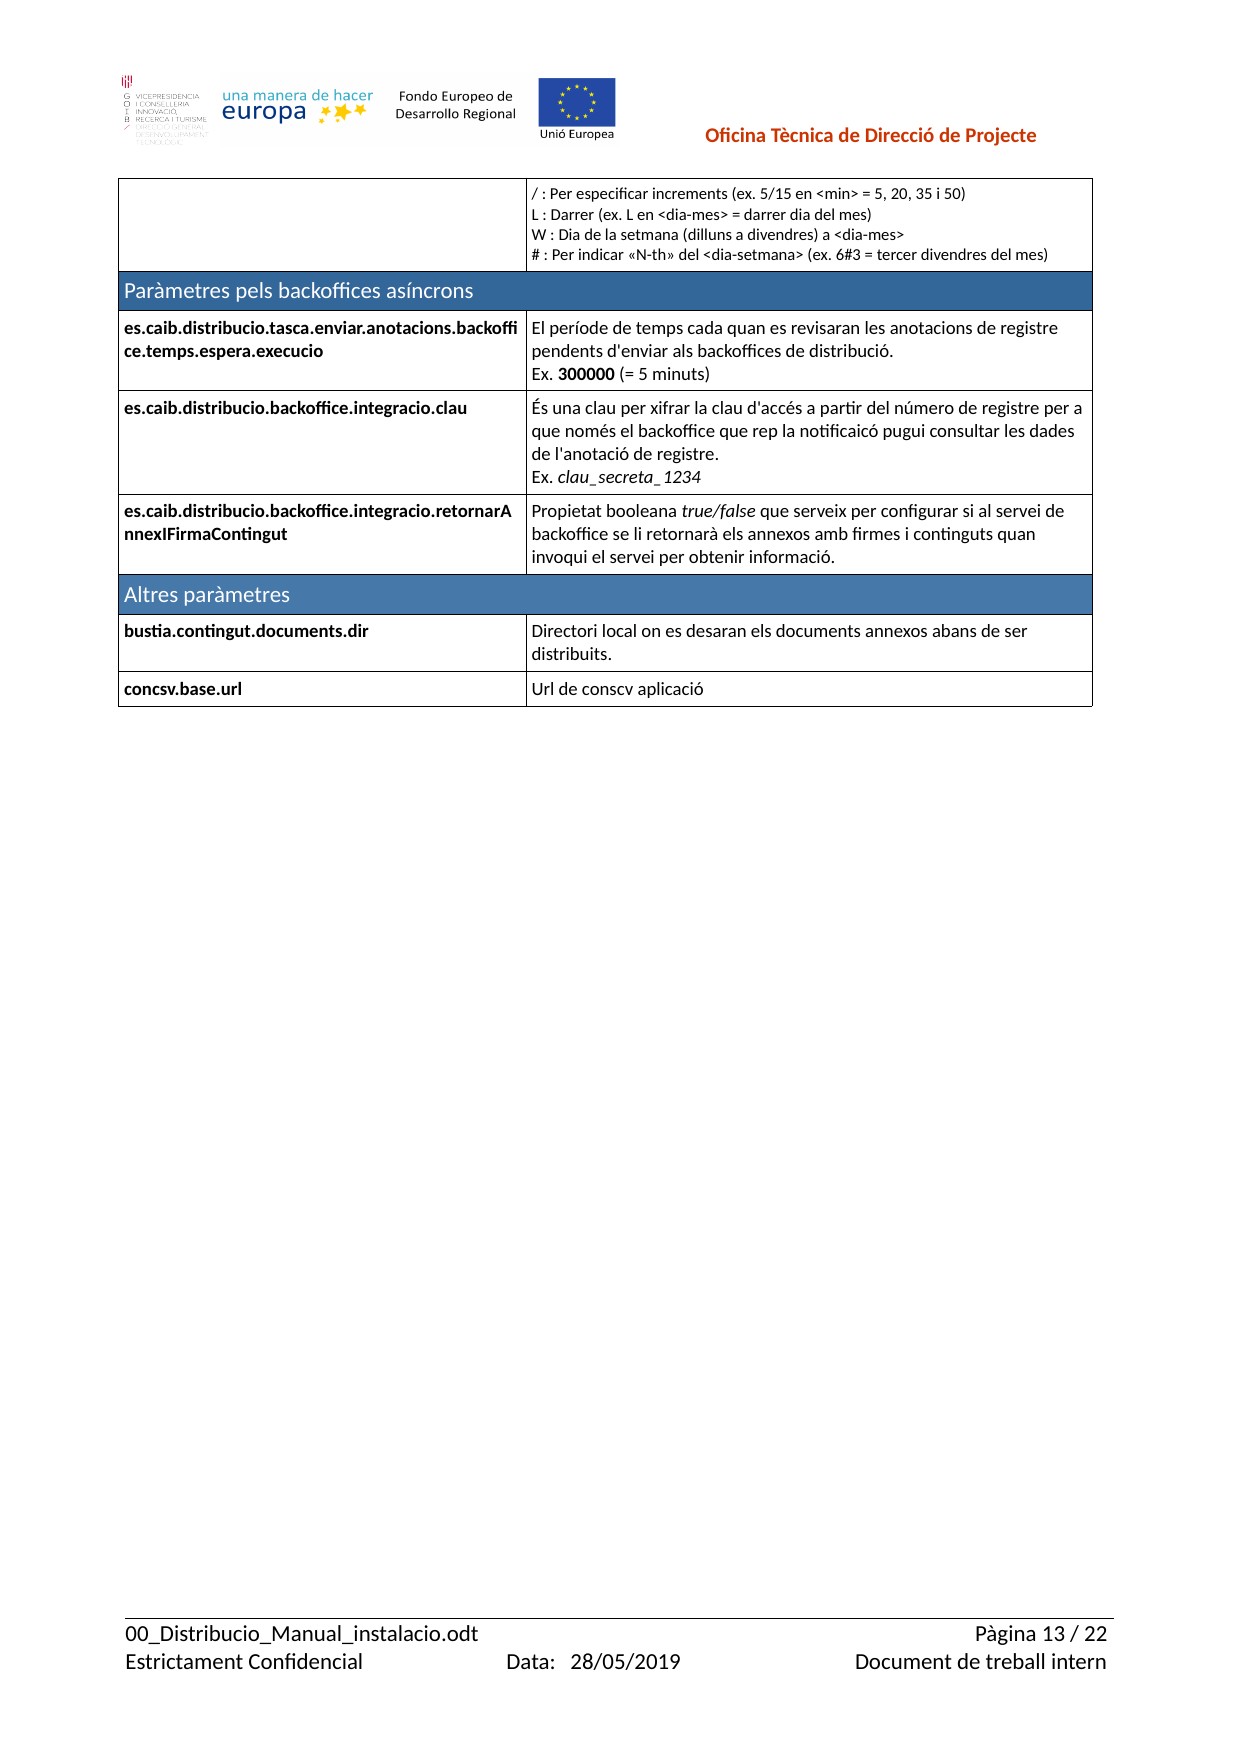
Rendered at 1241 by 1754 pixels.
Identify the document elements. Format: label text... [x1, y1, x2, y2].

table_cell es.caib.distribucio.backoffice.integracio.clau [119, 391, 526, 494]
table_cell es.caib.distribucio.backoffice.integracio.retornarAnnexIFirmaContingut [119, 495, 526, 574]
table_cell es.caib.distribucio.tasca.enviar.anotacions.backoffice.temps.espera.execucio [119, 311, 526, 390]
table_cell concsv.base.url [119, 672, 526, 706]
table_header Altres paràmetres [119, 575, 1092, 614]
table_cell Paràmetres pels backoffices asíncrons [119, 272, 1092, 310]
table_cell / : Per especificar increments (ex. 5/15 en <min> = 5, 20, 35 i 50) L : Darrer (ex. L en <dia-mes> = darrer dia del mes) W : Dia de la setmana (dilluns a divendres) a <dia-mes> # : Per indicar «N-th» del <dia-setmana> (ex. 6#3 = tercer divendres del mes) [527, 179, 1092, 271]
table_cell Directori local on es desaran els documents annexos abans de ser distribuits. [527, 615, 1092, 671]
table_cell [119, 179, 526, 271]
table_cell bustia.contingut.documents.dir [119, 615, 526, 671]
picture [118, 73, 213, 147]
table_cell El període de temps cada quan es revisaran les anotacions de registre pendents d'enviar als backoffices de distribució. Ex. 300000 (= 5 minuts) [527, 311, 1092, 390]
table_cell Url de conscv aplicació [527, 672, 1092, 706]
picture [219, 73, 621, 147]
table_cell Propietat booleana true/false que serveix per configurar si al servei de backoffice se li retornarà els annexos amb firmes i continguts quan invoqui el servei per obtenir informació. [527, 495, 1092, 574]
table_cell És una clau per xifrar la clau d'accés a partir del número de registre per a que només el backoffice que rep la notificaicó pugui consultar les dades de l'anotació de registre. Ex. clau_secreta_1234 [527, 391, 1092, 494]
